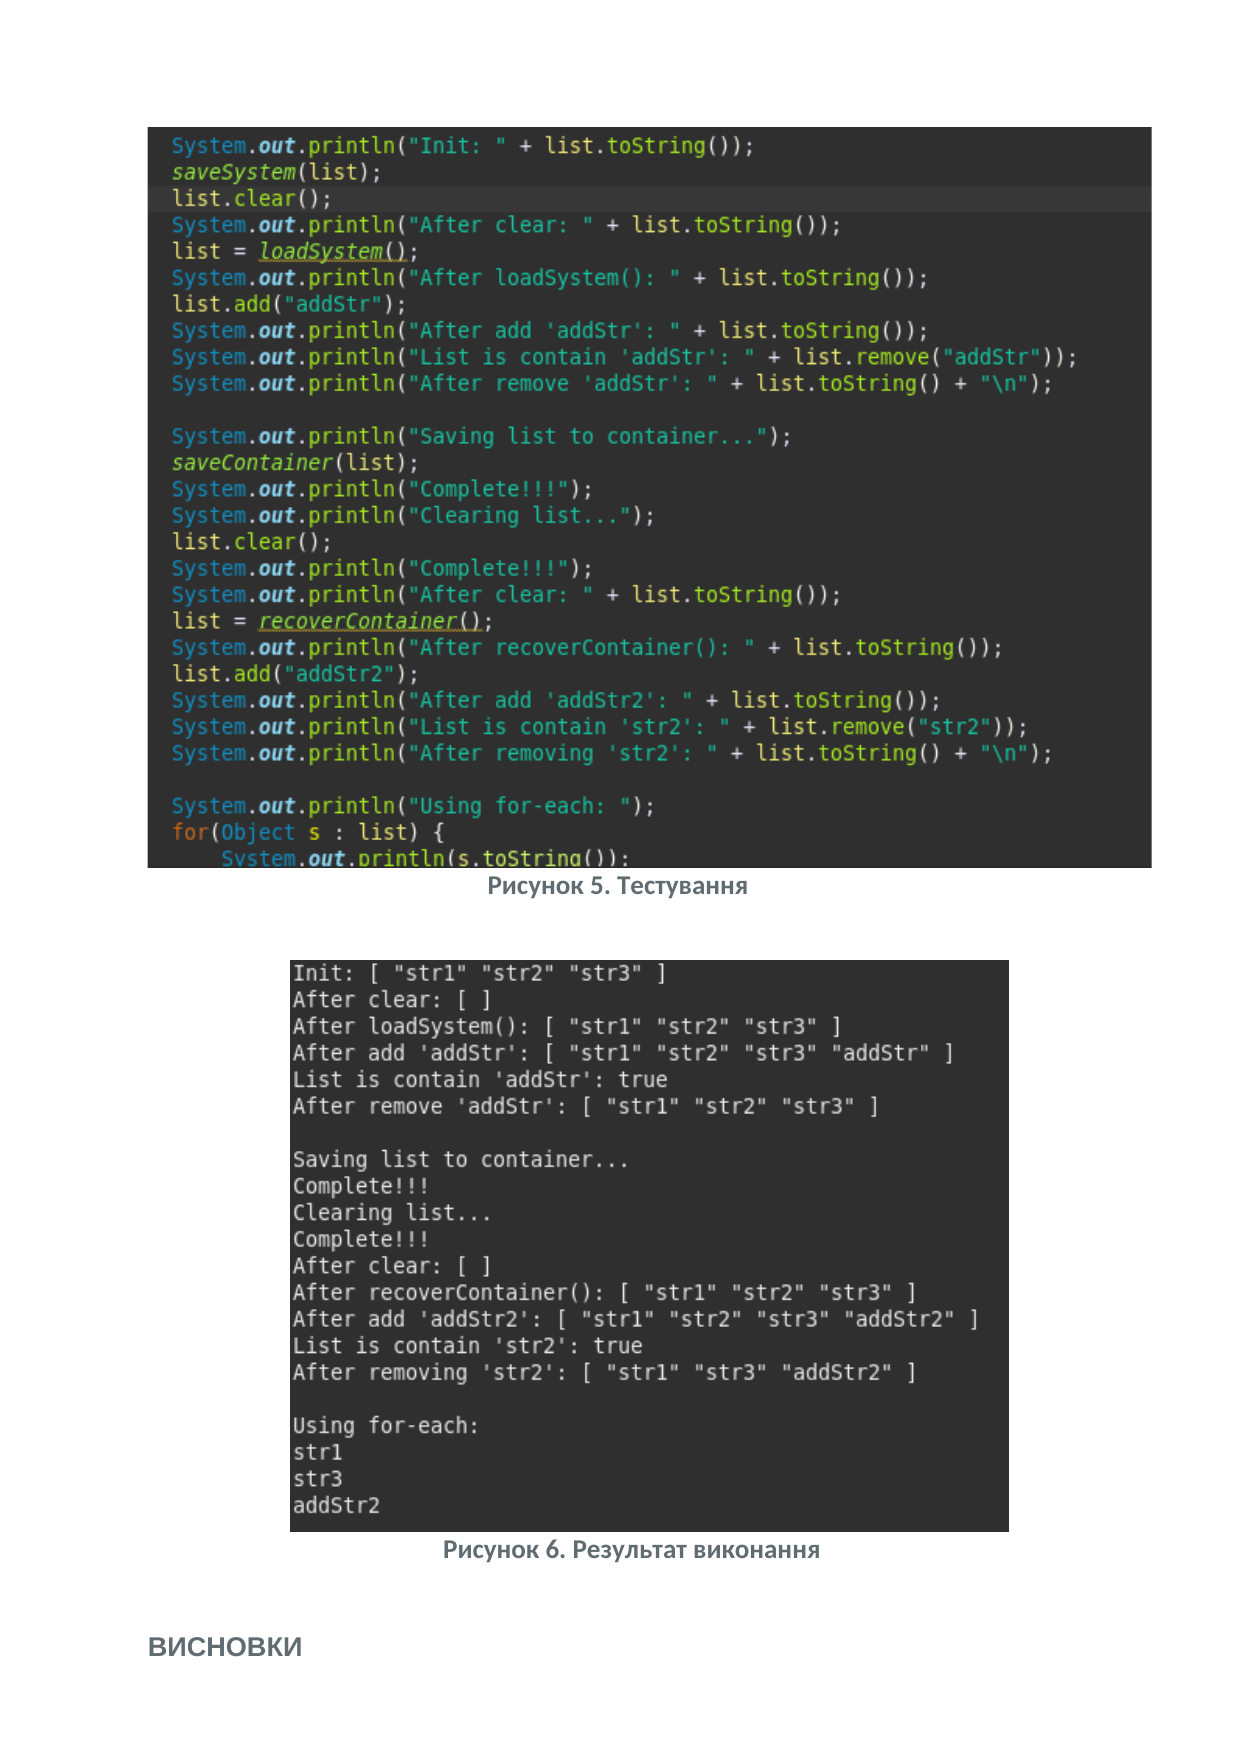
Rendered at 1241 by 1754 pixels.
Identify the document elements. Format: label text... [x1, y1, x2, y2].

picture [290, 960, 1009, 1532]
text Рисунок 5. Тестування [148, 868, 1152, 901]
text Рисунок 6. Результат виконання [148, 987, 1152, 1565]
picture [147, 127, 1152, 868]
text [148, 117, 1152, 127]
text ВИСНОВКИ [148, 1631, 1152, 1662]
